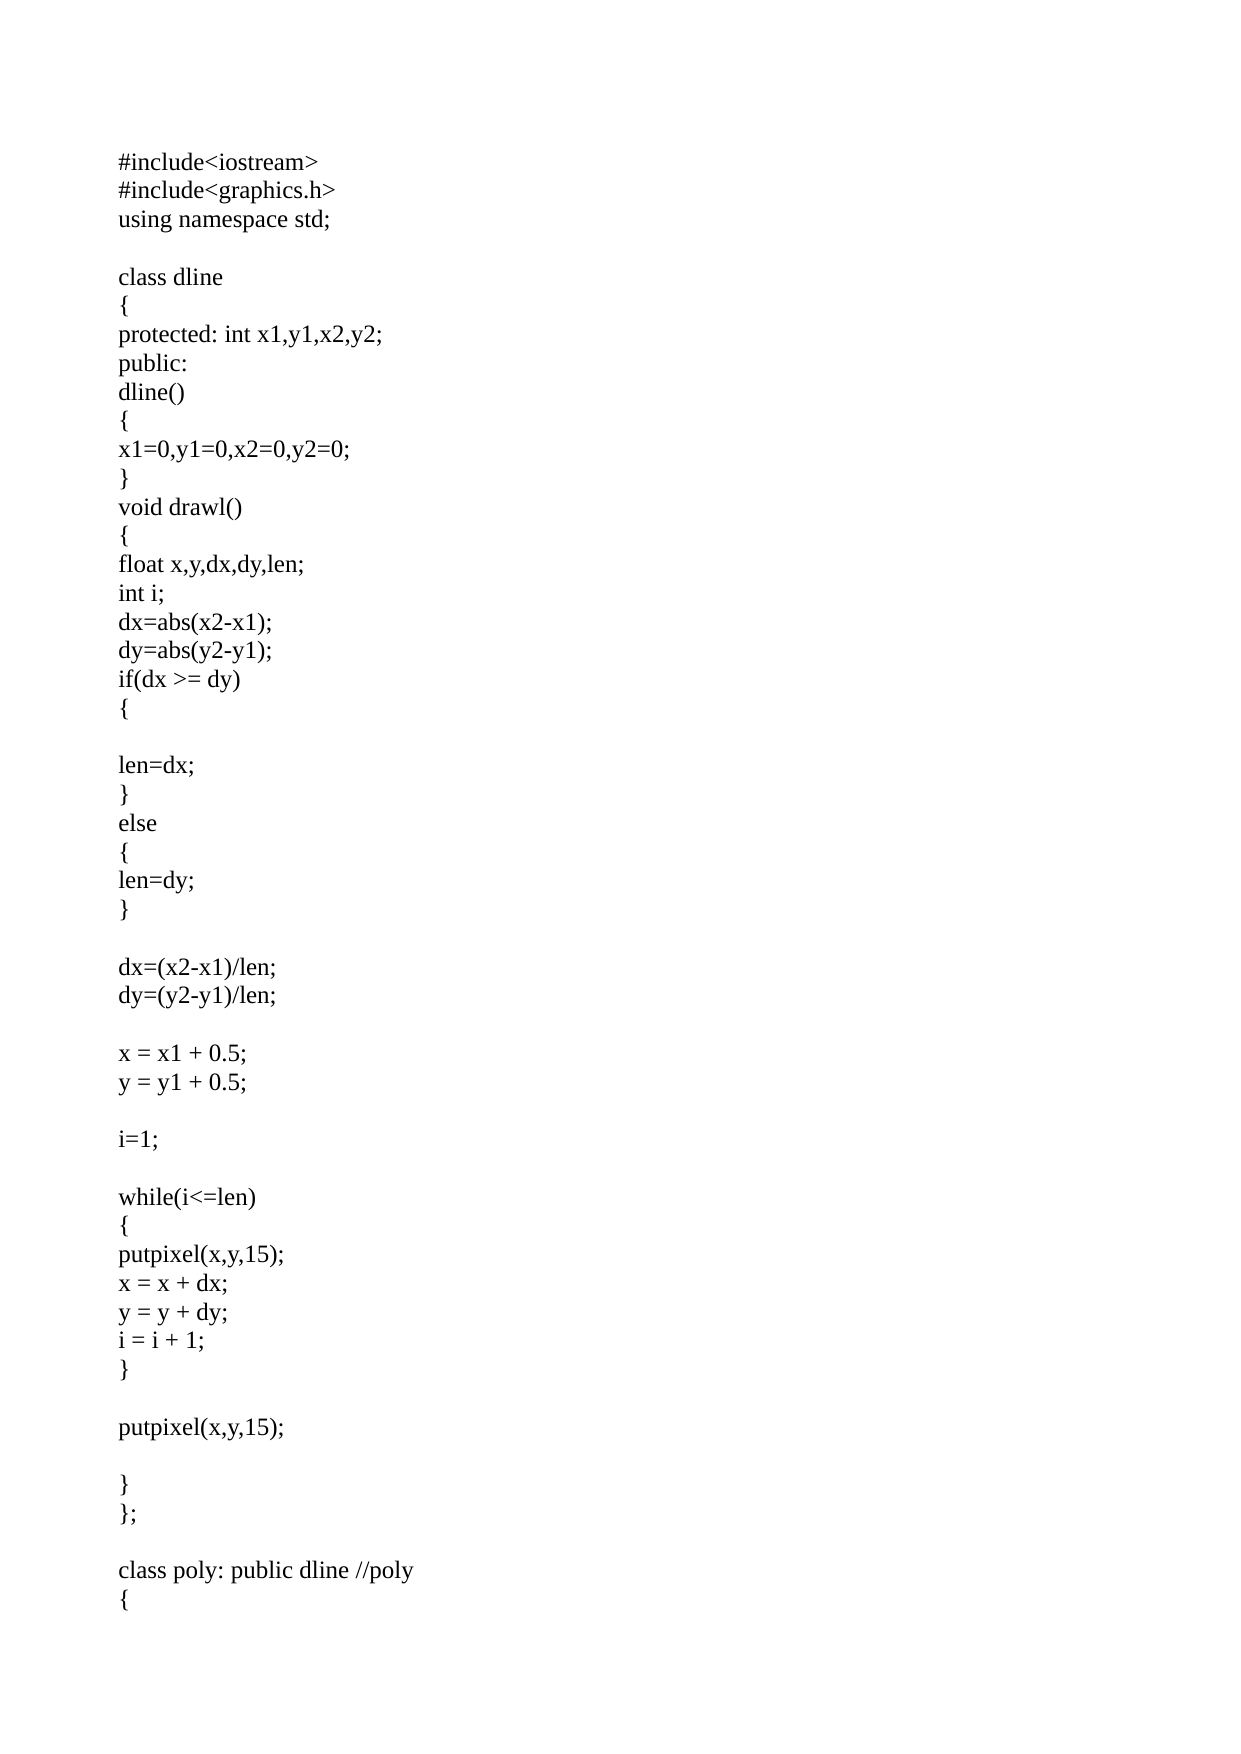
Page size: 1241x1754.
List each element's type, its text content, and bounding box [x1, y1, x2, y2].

text class dline [118, 262, 1122, 291]
text public: [118, 348, 1122, 377]
text dline() [118, 377, 1122, 406]
text using namespace std; [118, 204, 1122, 233]
text { [118, 521, 1122, 549]
text }; [118, 1498, 1122, 1527]
text #include<graphics.h> [118, 176, 1122, 204]
text class poly: public dline //poly [118, 1556, 1122, 1584]
text { [118, 406, 1122, 434]
text #include<iostream> [118, 147, 1122, 176]
text if(dx >= dy) [118, 664, 1122, 693]
text { [118, 1211, 1122, 1239]
text { [118, 291, 1122, 319]
text y = y + dy; [118, 1297, 1122, 1326]
text { [118, 837, 1122, 866]
text x1=0,y1=0,x2=0,y2=0; [118, 434, 1122, 463]
text dx=(x2-x1)/len; [118, 952, 1122, 981]
text while(i<=len) [118, 1182, 1122, 1211]
text len=dy; [118, 866, 1122, 894]
text len=dx; [118, 751, 1122, 779]
text else [118, 808, 1122, 837]
text dy=abs(y2-y1); [118, 636, 1122, 664]
text { [118, 693, 1122, 722]
text float x,y,dx,dy,len; [118, 549, 1122, 578]
text i=1; [118, 1124, 1122, 1153]
text void drawl() [118, 492, 1122, 521]
text x = x1 + 0.5; [118, 1038, 1122, 1067]
text } [118, 894, 1122, 923]
text i = i + 1; [118, 1326, 1122, 1354]
text } [118, 1354, 1122, 1383]
text } [118, 1469, 1122, 1498]
text } [118, 463, 1122, 492]
text { [118, 1584, 1122, 1613]
text protected: int x1,y1,x2,y2; [118, 319, 1122, 348]
text dy=(y2-y1)/len; [118, 981, 1122, 1009]
text putpixel(x,y,15); [118, 1412, 1122, 1441]
text x = x + dx; [118, 1268, 1122, 1297]
text } [118, 779, 1122, 808]
text int i; [118, 578, 1122, 607]
text y = y1 + 0.5; [118, 1067, 1122, 1096]
text putpixel(x,y,15); [118, 1239, 1122, 1268]
text dx=abs(x2-x1); [118, 607, 1122, 636]
